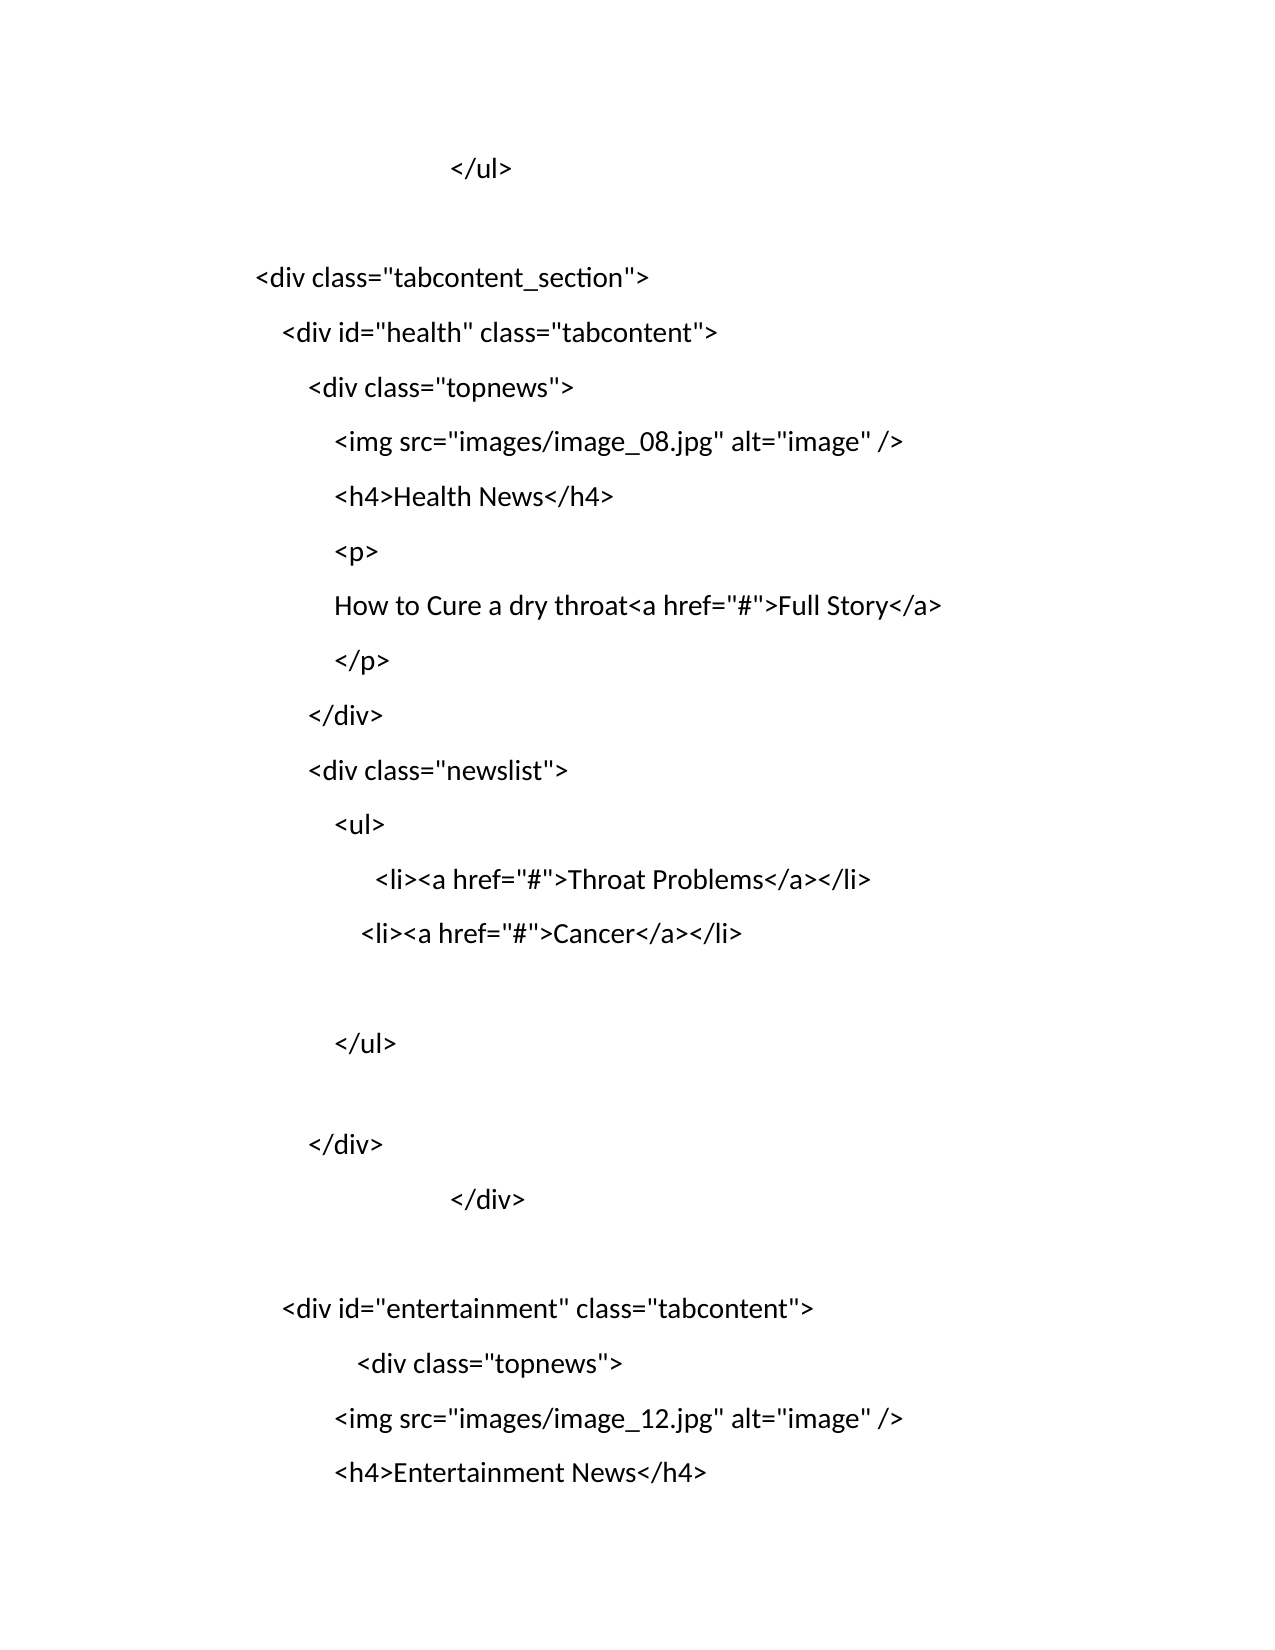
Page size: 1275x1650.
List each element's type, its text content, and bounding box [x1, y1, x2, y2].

text <div id="health" class="tabcontent"> [150, 314, 1125, 350]
text <div id="entertainment" class="tabcontent"> [150, 1290, 1125, 1326]
text <img src="images/image_12.jpg" alt="image" /> [150, 1400, 1125, 1435]
text </ul> [150, 1025, 1125, 1061]
text How to Cure a dry throat<a href="#">Full Story</a> [150, 587, 1125, 623]
text <p> [150, 533, 1125, 568]
text </div> [150, 697, 1125, 732]
text <img src="images/image_08.jpg" alt="image" /> [150, 423, 1125, 459]
text <li><a href="#">Throat Problems</a></li> [150, 861, 1125, 897]
text <h4>Health News</h4> [150, 478, 1125, 514]
text <li><a href="#">Cancer</a></li> [150, 916, 1125, 951]
text <h4>Entertainment News</h4> [150, 1454, 1125, 1490]
text </div> [150, 1126, 1125, 1162]
text <div class="topnews"> [150, 369, 1125, 404]
text <div class="topnews"> [150, 1345, 1125, 1381]
text </ul> [150, 150, 1125, 186]
text <ul> [150, 806, 1125, 842]
text </div> [150, 1181, 1125, 1217]
text </p> [150, 642, 1125, 678]
text <div class="newslist"> [150, 752, 1125, 787]
text <div class="tabcontent_section"> [150, 259, 1125, 295]
